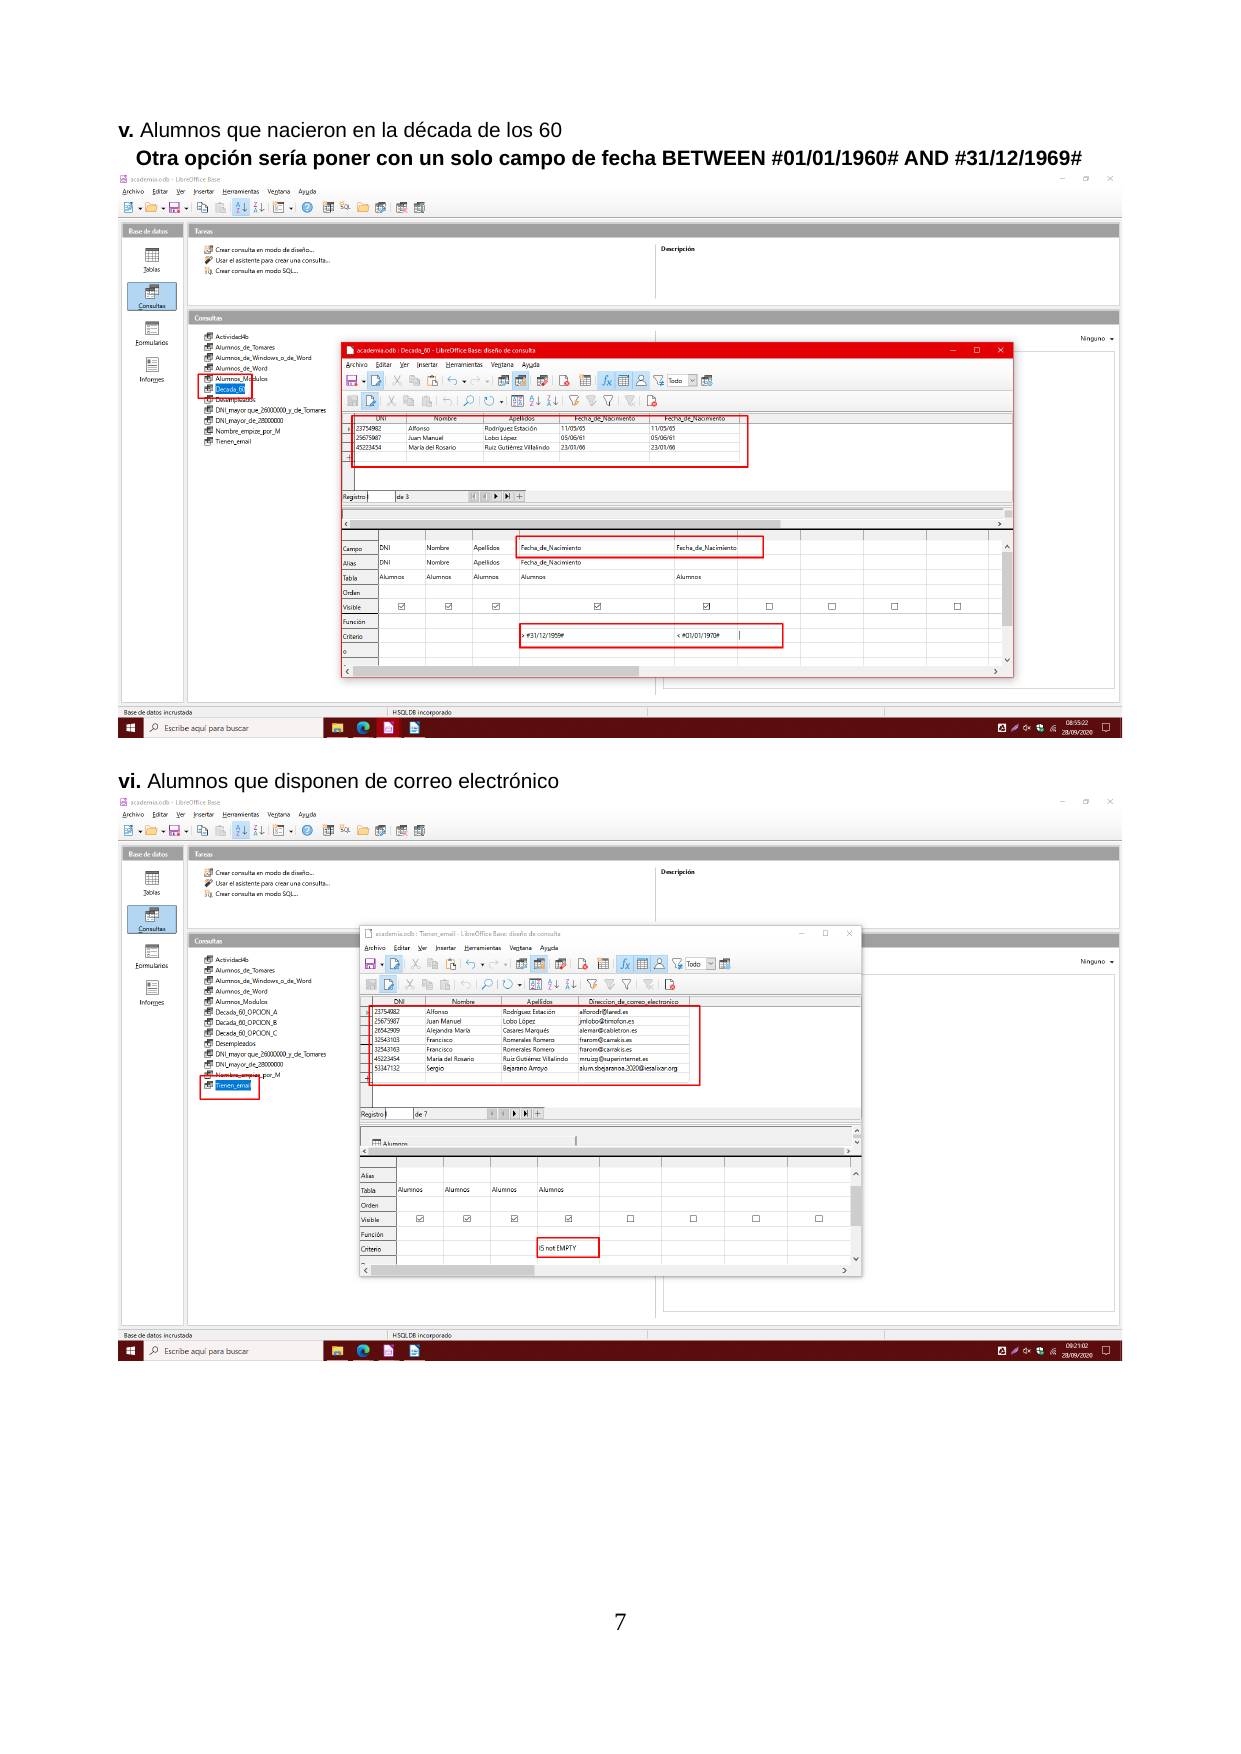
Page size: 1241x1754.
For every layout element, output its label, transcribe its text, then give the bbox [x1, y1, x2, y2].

text v. Alumnos que nacieron en la década de los 60 [118, 118, 1122, 142]
picture [118, 796, 1123, 1361]
text vi. Alumnos que disponen de correo electrónico [118, 769, 1122, 793]
picture [118, 173, 1123, 738]
text Otra opción sería poner con un solo campo de fecha BETWEEN #01/01/1960# AND #31/12/1969# [118, 146, 1122, 169]
